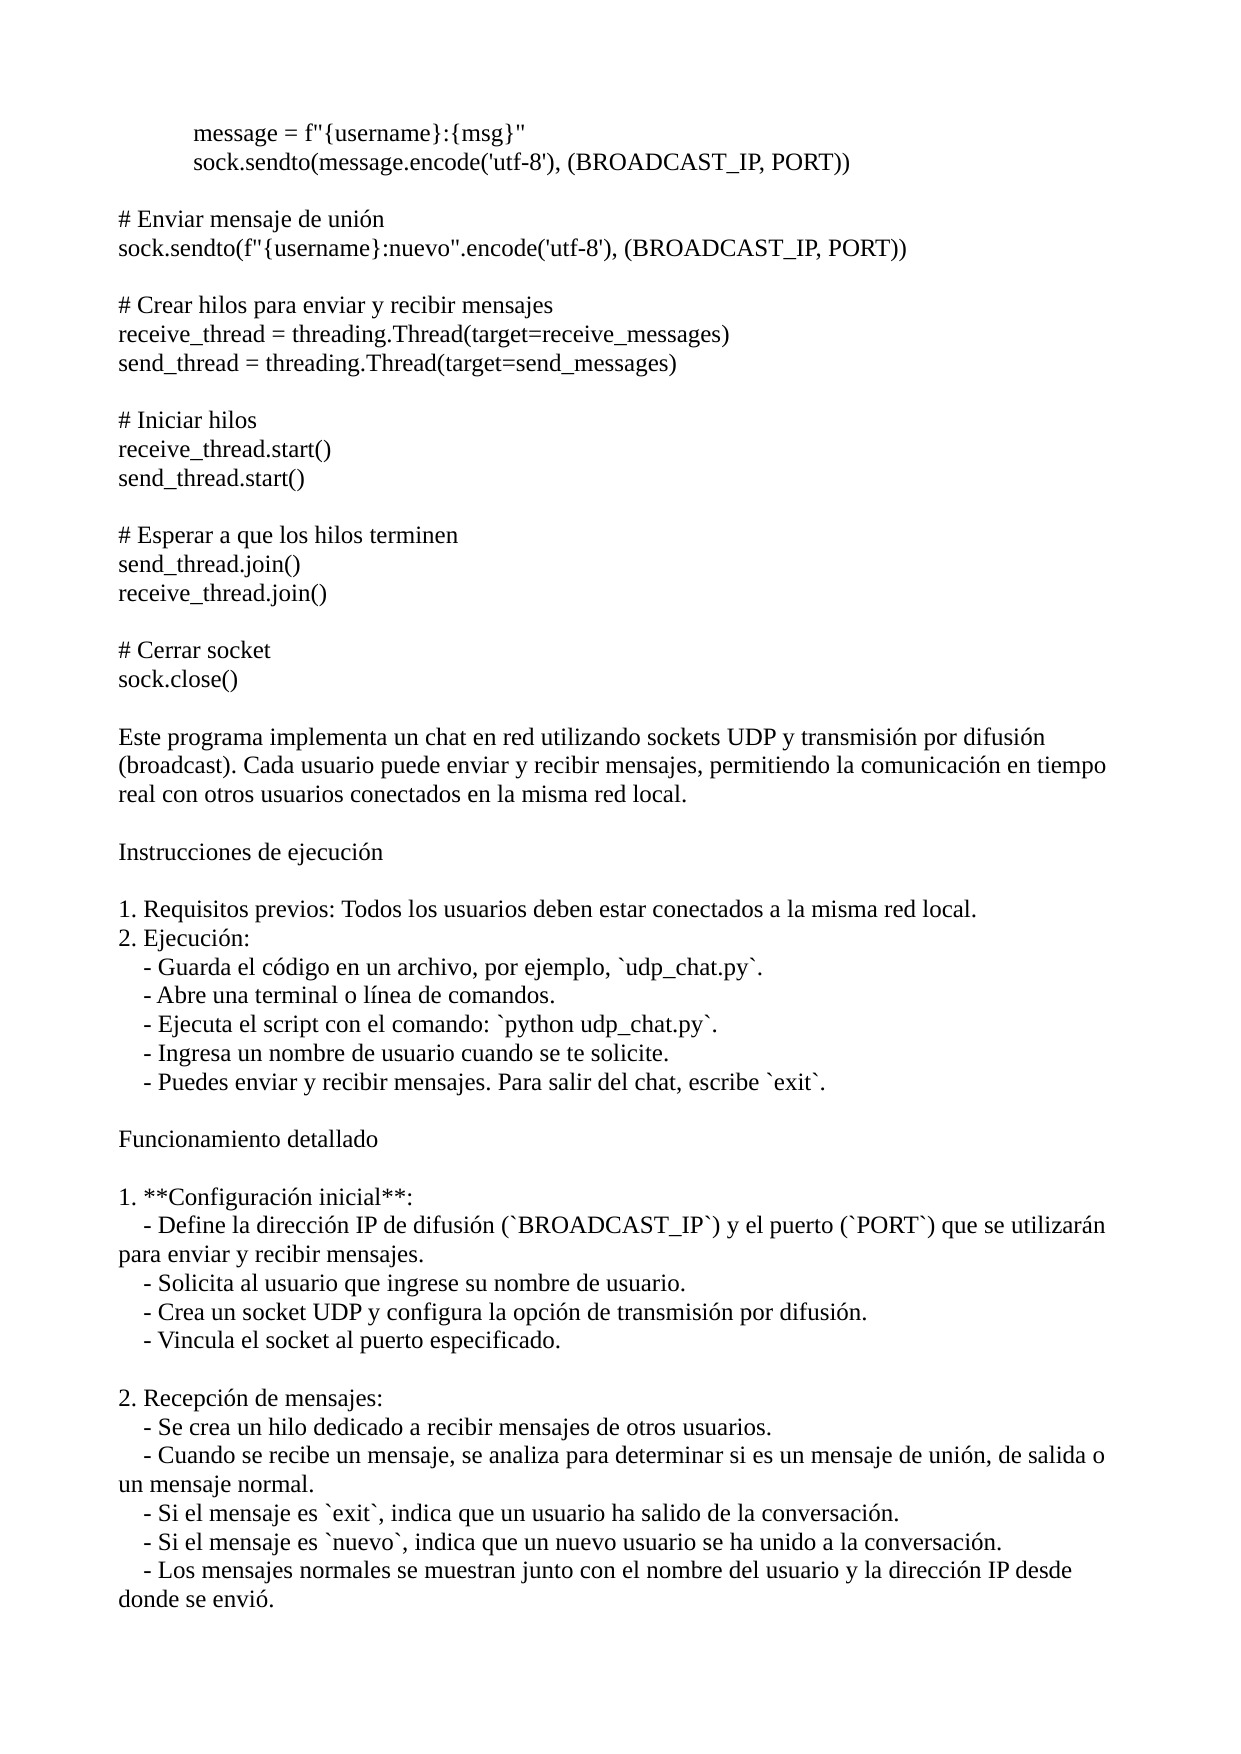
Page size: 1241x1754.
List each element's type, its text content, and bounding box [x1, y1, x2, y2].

text - Puedes enviar y recibir mensajes. Para salir del chat, escribe `exit`. [118, 1067, 1122, 1096]
text # Esperar a que los hilos terminen [118, 521, 1122, 549]
text sock.sendto(f"{username}:nuevo".encode('utf-8'), (BROADCAST_IP, PORT)) [118, 233, 1122, 262]
text send_thread.start() [118, 463, 1122, 492]
text - Se crea un hilo dedicado a recibir mensajes de otros usuarios. [118, 1412, 1122, 1441]
text - Solicita al usuario que ingrese su nombre de usuario. [118, 1268, 1122, 1297]
text sock.sendto(message.encode('utf-8'), (BROADCAST_IP, PORT)) [118, 147, 1122, 176]
text - Crea un socket UDP y configura la opción de transmisión por difusión. [118, 1297, 1122, 1326]
text 2. Recepción de mensajes: [118, 1383, 1122, 1412]
text - Ingresa un nombre de usuario cuando se te solicite. [118, 1038, 1122, 1067]
text - Abre una terminal o línea de comandos. [118, 981, 1122, 1009]
text 2. Ejecución: [118, 923, 1122, 952]
text Instrucciones de ejecución [118, 837, 1122, 866]
text - Si el mensaje es `nuevo`, indica que un nuevo usuario se ha unido a la conversación. [118, 1527, 1122, 1556]
text - Los mensajes normales se muestran junto con el nombre del usuario y la dirección IP desde donde se envió. [118, 1556, 1122, 1613]
text send_thread = threading.Thread(target=send_messages) [118, 348, 1122, 377]
text # Cerrar socket [118, 636, 1122, 664]
text - Define la dirección IP de difusión (`BROADCAST_IP`) y el puerto (`PORT`) que se utilizarán para enviar y recibir mensajes. [118, 1211, 1122, 1268]
text - Si el mensaje es `exit`, indica que un usuario ha salido de la conversación. [118, 1498, 1122, 1527]
text Funcionamiento detallado [118, 1124, 1122, 1153]
text - Cuando se recibe un mensaje, se analiza para determinar si es un mensaje de unión, de salida o un mensaje normal. [118, 1441, 1122, 1498]
text - Ejecuta el script con el comando: `python udp_chat.py`. [118, 1009, 1122, 1038]
text # Enviar mensaje de unión [118, 204, 1122, 233]
text send_thread.join() [118, 549, 1122, 578]
text receive_thread = threading.Thread(target=receive_messages) [118, 319, 1122, 348]
text sock.close() [118, 664, 1122, 693]
text - Guarda el código en un archivo, por ejemplo, `udp_chat.py`. [118, 952, 1122, 981]
text # Iniciar hilos [118, 406, 1122, 434]
text Este programa implementa un chat en red utilizando sockets UDP y transmisión por difusión (broadcast). Cada usuario puede enviar y recibir mensajes, permitiendo la comunicación en tiempo real con otros usuarios conectados en la misma red local. [118, 722, 1122, 808]
text receive_thread.join() [118, 578, 1122, 607]
text 1. **Configuración inicial**: [118, 1182, 1122, 1211]
text receive_thread.start() [118, 434, 1122, 463]
text message = f"{username}:{msg}" [118, 118, 1122, 147]
text - Vincula el socket al puerto especificado. [118, 1326, 1122, 1354]
text # Crear hilos para enviar y recibir mensajes [118, 291, 1122, 319]
text 1. Requisitos previos: Todos los usuarios deben estar conectados a la misma red local. [118, 894, 1122, 923]
